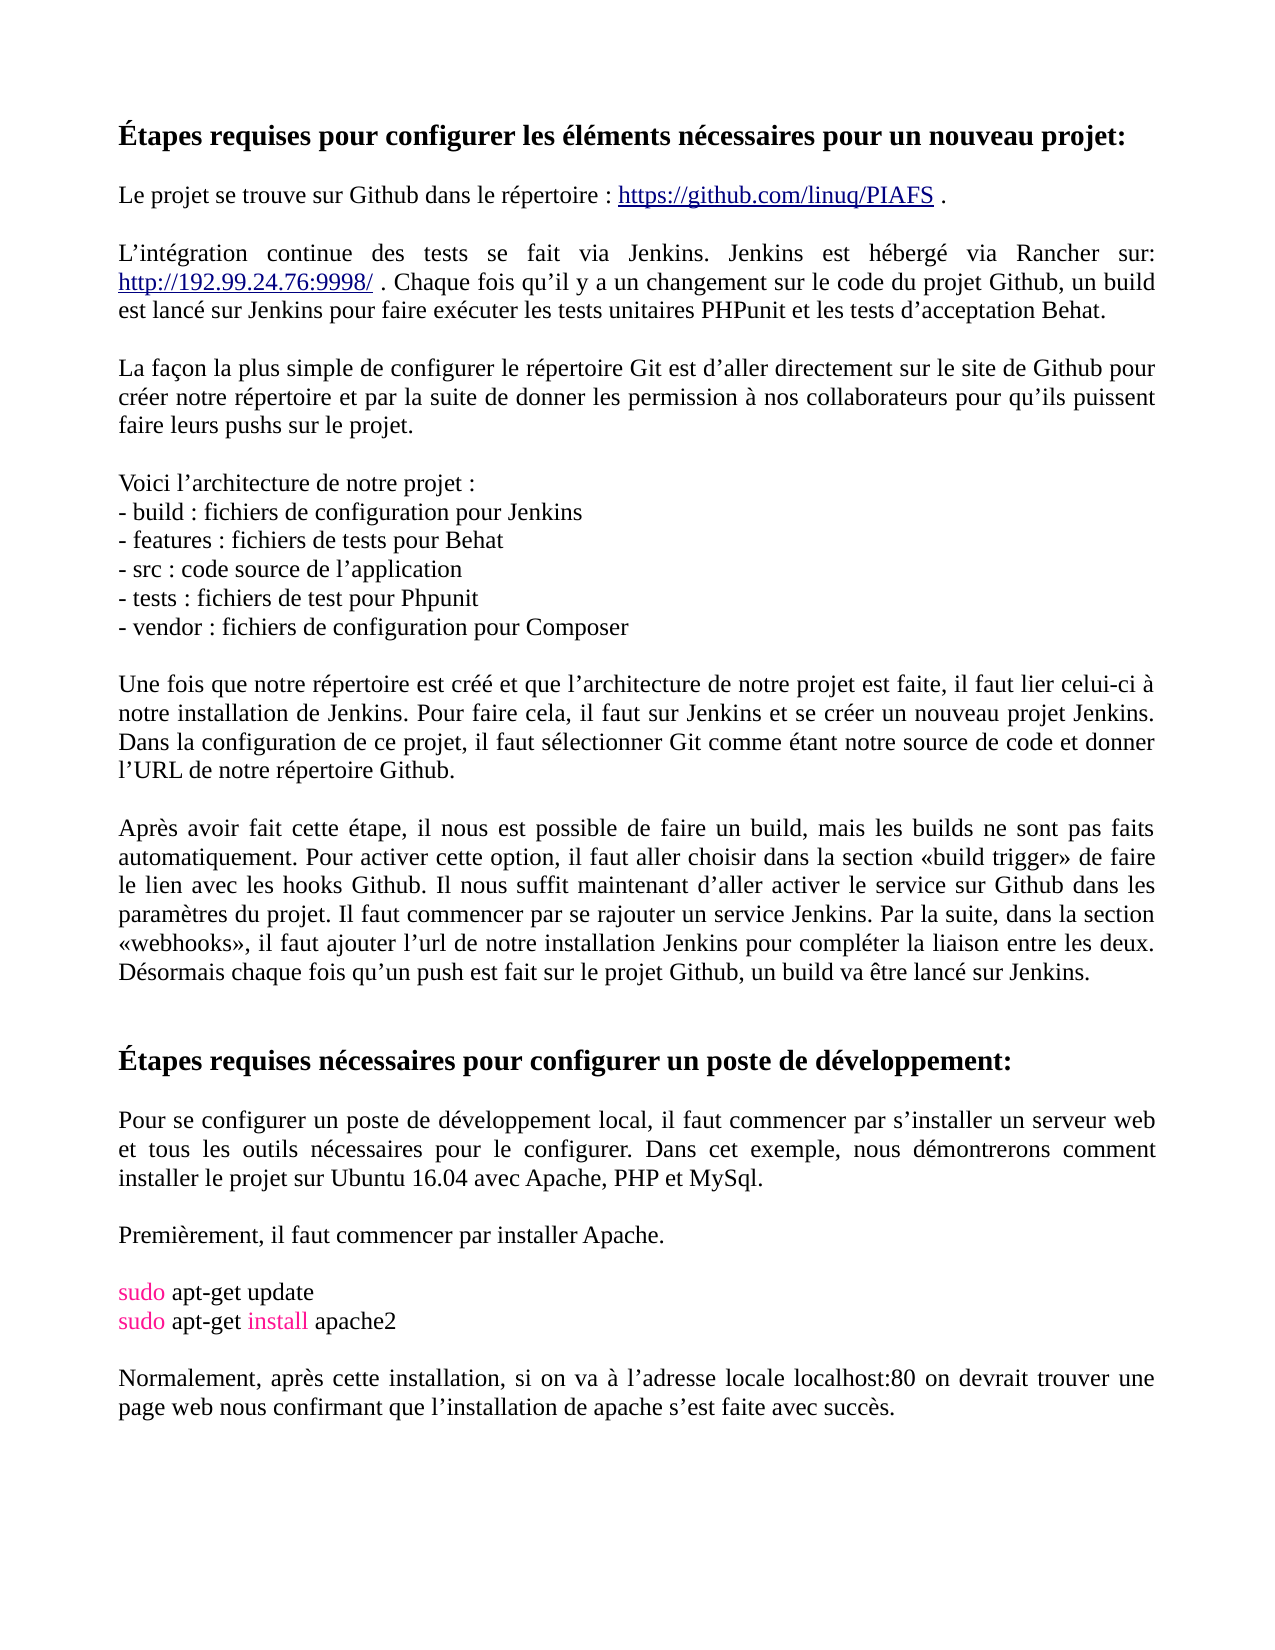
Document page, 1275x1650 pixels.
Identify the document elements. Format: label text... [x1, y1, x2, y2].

text Le projet se trouve sur Github dans le répertoire : https://github.com/linuq/PIAFS . [118, 180, 1157, 209]
text La façon la plus simple de configurer le répertoire Git est d’aller directement sur le site de Github pour créer notre répertoire et par la suite de donner les permission à nos collaborateurs pour qu’ils puissent faire leurs pushs sur le projet. [118, 353, 1157, 439]
text Après avoir fait cette étape, il nous est possible de faire un build, mais les builds ne sont pas faits automatiquement. Pour activer cette option, il faut aller choisir dans la section «build trigger» de faire le lien avec les hooks Github. Il nous suffit maintenant d’aller activer le service sur Github dans les paramètres du projet. Il faut commencer par se rajouter un service Jenkins. Par la suite, dans la section «webhooks», il faut ajouter l’url de notre installation Jenkins pour compléter la liaison entre les deux. Désormais chaque fois qu’un push est fait sur le projet Github, un build va être lancé sur Jenkins. [118, 813, 1157, 985]
text Une fois que notre répertoire est créé et que l’architecture de notre projet est faite, il faut lier celui-ci à notre installation de Jenkins. Pour faire cela, il faut sur Jenkins et se créer un nouveau projet Jenkins. Dans la configuration de ce projet, il faut sélectionner Git comme étant notre source de code et donner l’URL de notre répertoire Github. [118, 669, 1157, 784]
text - tests : fichiers de test pour Phpunit [118, 583, 1157, 612]
text - src : code source de l’application [118, 554, 1157, 583]
text L’intégration continue des tests se fait via Jenkins. Jenkins est hébergé via Rancher sur: http://192.99.24.76:9998/ . Chaque fois qu’il y a un changement sur le code du projet Github, un build est lancé sur Jenkins pour faire exécuter les tests unitaires PHPunit et les tests d’acceptation Behat. [118, 238, 1157, 324]
text Premièrement, il faut commencer par installer Apache. [118, 1220, 1157, 1249]
text Étapes requises nécessaires pour configurer un poste de développement: [118, 1043, 1157, 1076]
text - features : fichiers de tests pour Behat [118, 525, 1157, 554]
text sudo apt-get update [118, 1277, 1157, 1306]
text - vendor : fichiers de configuration pour Composer [118, 612, 1157, 640]
text - build : fichiers de configuration pour Jenkins [118, 497, 1157, 525]
text Voici l’architecture de notre projet : [118, 468, 1157, 497]
text Normalement, après cette installation, si on va à l’adresse locale localhost:80 on devrait trouver une page web nous confirmant que l’installation de apache s’est faite avec succès. [118, 1363, 1157, 1421]
text Étapes requises pour configurer les éléments nécessaires pour un nouveau projet: [118, 118, 1157, 152]
text sudo apt-get install apache2 [118, 1306, 1157, 1335]
text Pour se configurer un poste de développement local, il faut commencer par s’installer un serveur web et tous les outils nécessaires pour le configurer. Dans cet exemple, nous démontrerons comment installer le projet sur Ubuntu 16.04 avec Apache, PHP et MySql. [118, 1105, 1157, 1191]
